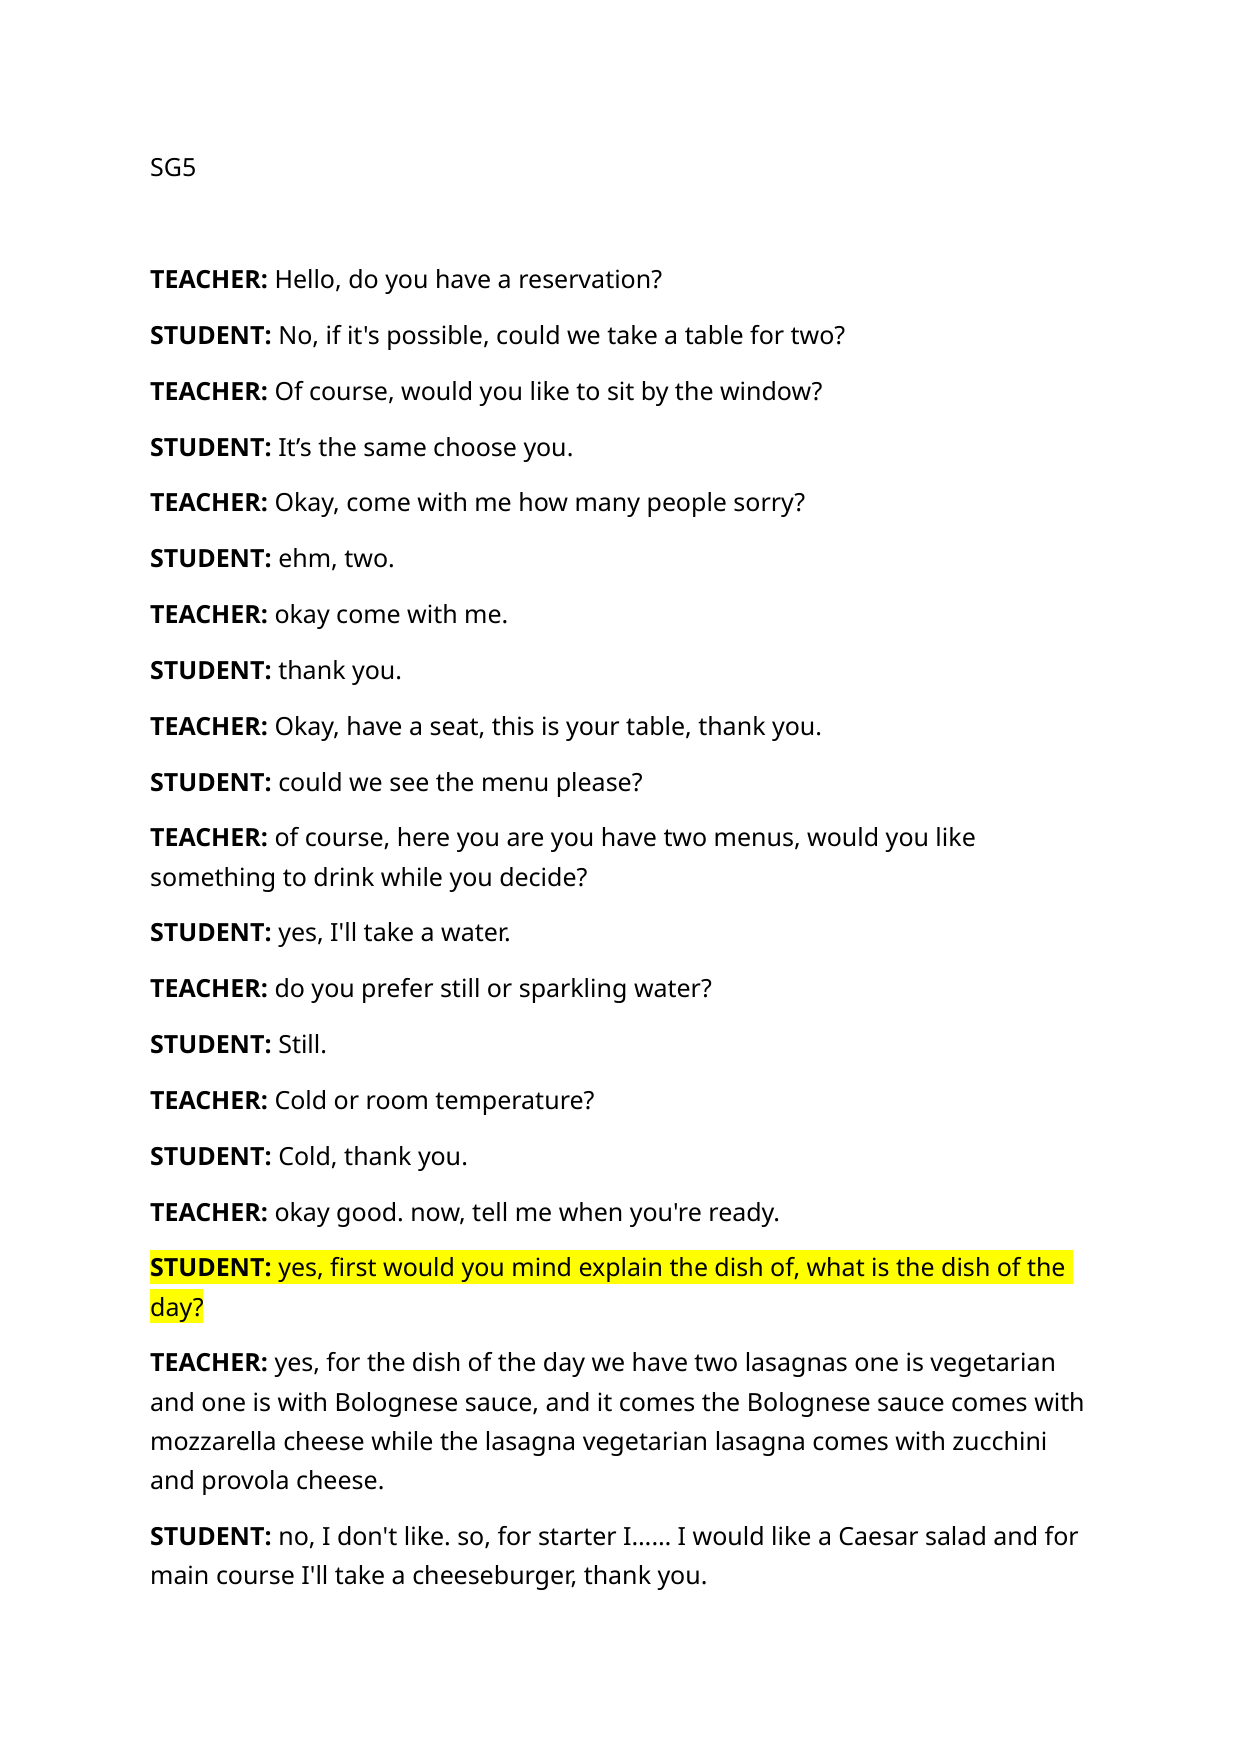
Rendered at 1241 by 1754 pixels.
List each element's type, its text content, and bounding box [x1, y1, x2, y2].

text STUDENT: Cold, thank you. [150, 1138, 1090, 1172]
text TEACHER: okay good. now, tell me when you're ready. [150, 1194, 1090, 1228]
text STUDENT: Still. [150, 1027, 1090, 1061]
text STUDENT: could we see the menu please? [150, 764, 1090, 798]
text STUDENT: yes, I'll take a water. [150, 915, 1090, 949]
text TEACHER: Okay, have a seat, this is your table, thank you. [150, 708, 1090, 742]
text STUDENT: No, if it's possible, could we take a table for two? [150, 317, 1090, 352]
text STUDENT: ehm, two. [150, 541, 1090, 575]
text TEACHER: Of course, would you like to sit by the window? [150, 373, 1090, 407]
text STUDENT: thank you. [150, 652, 1090, 687]
text TEACHER: of course, here you are you have two menus, would you like something to drink while you decide? [150, 820, 1090, 893]
text STUDENT: yes, first would you mind explain the dish of, what is the dish of the day? [150, 1250, 1090, 1323]
text TEACHER: okay come with me. [150, 597, 1090, 631]
text SG5 [150, 150, 1090, 184]
text STUDENT: no, I don't like. so, for starter I…… I would like a Caesar salad and for main course I'll take a cheeseburger, thank you. [150, 1518, 1090, 1592]
text TEACHER: Hello, do you have a reservation? [150, 262, 1090, 296]
text TEACHER: Okay, come with me how many people sorry? [150, 485, 1090, 519]
text STUDENT: It’s the same choose you. [150, 429, 1090, 463]
text TEACHER: Cold or room temperature? [150, 1082, 1090, 1117]
text TEACHER: do you prefer still or sparkling water? [150, 971, 1090, 1005]
text TEACHER: yes, for the dish of the day we have two lasagnas one is vegetarian and one is with Bolognese sauce, and it comes the Bolognese sauce comes with mozzarella cheese while the lasagna vegetarian lasagna comes with zucchini and provola cheese. [150, 1345, 1090, 1497]
